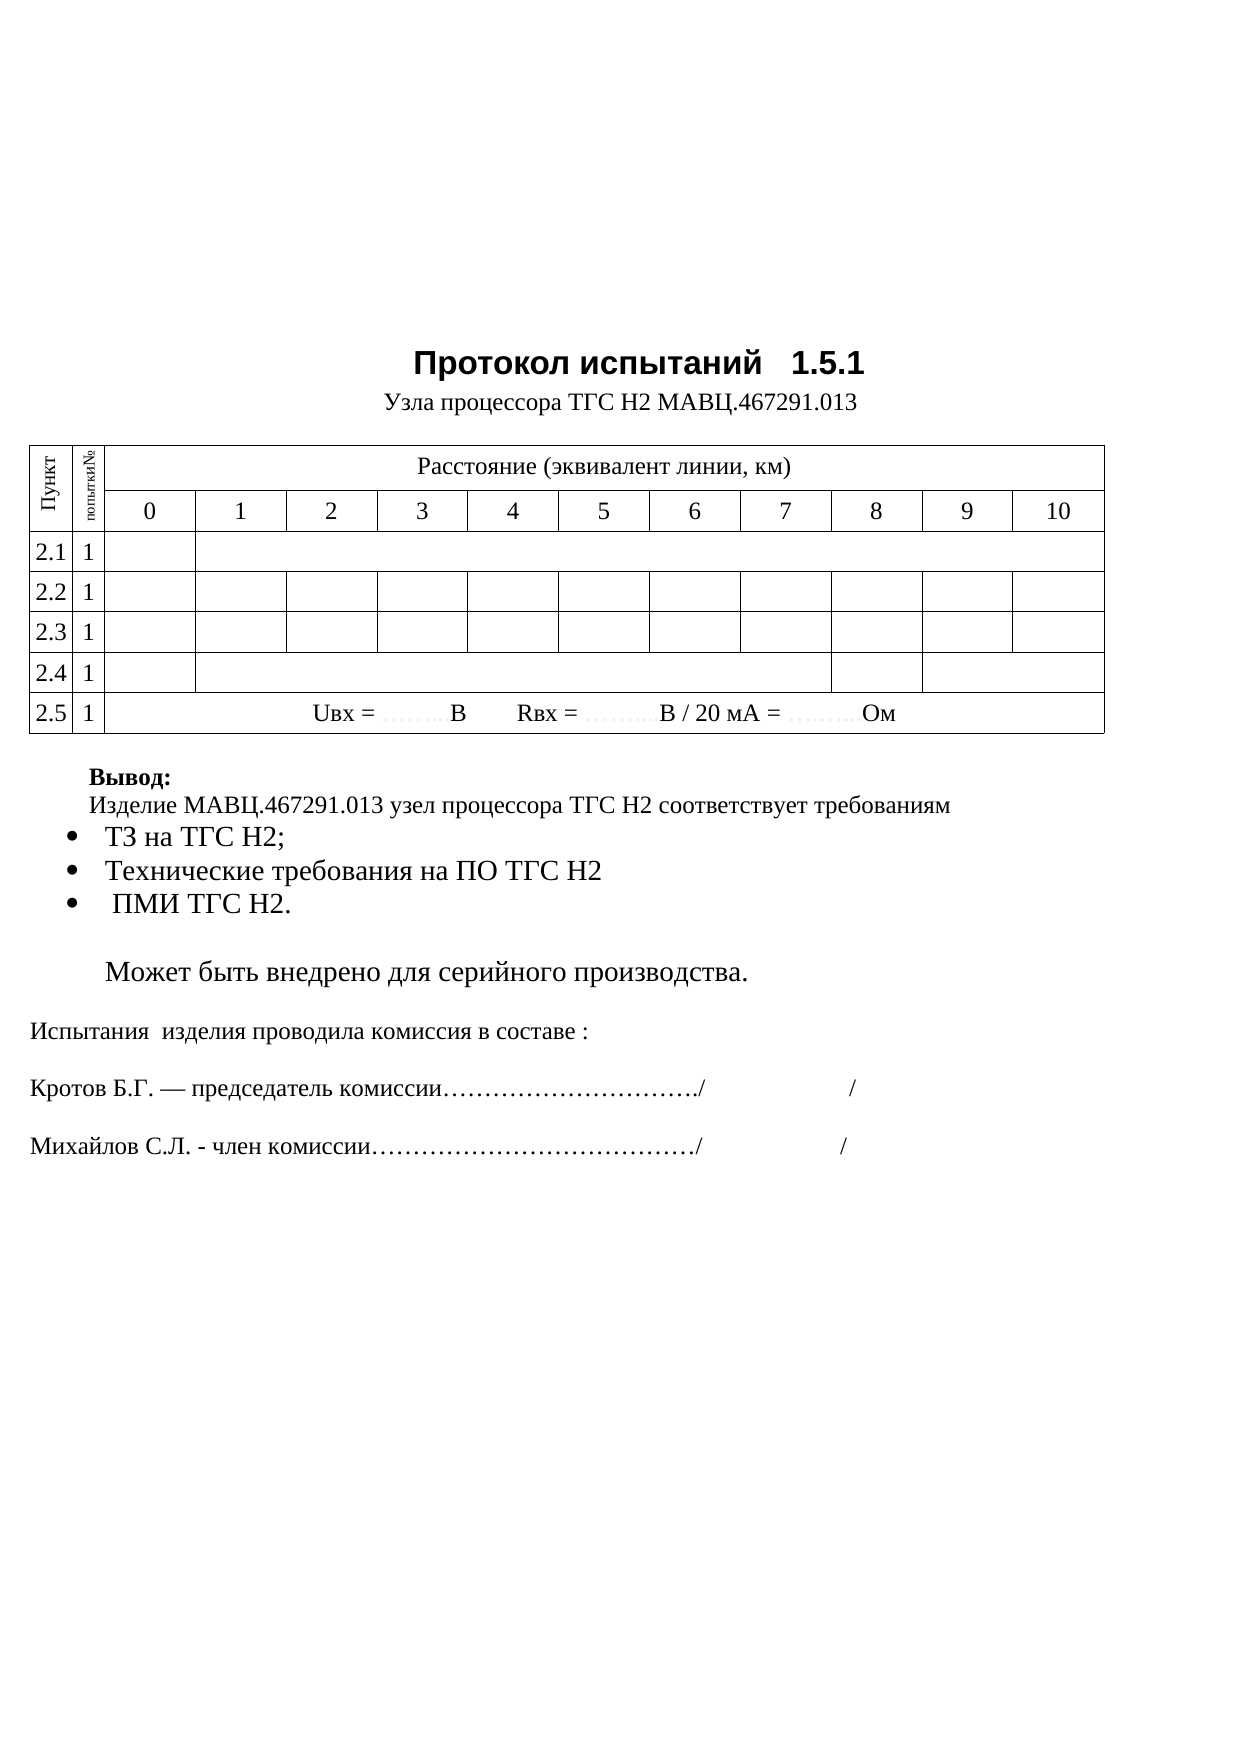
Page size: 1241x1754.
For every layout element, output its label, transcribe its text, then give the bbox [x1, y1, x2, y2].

table_cell [1013, 612, 1104, 652]
table_cell [923, 572, 1012, 611]
table_cell [650, 572, 740, 611]
table_cell Uвх = ……...В Rвх = ……....В / 20 мA = ….…...Ом [105, 693, 1104, 733]
table_cell [196, 653, 831, 692]
table_cell 9 [923, 491, 1012, 531]
table_cell [196, 572, 286, 611]
list Технические требования на ПО ТГС Н2 [67, 853, 1211, 886]
text Кротов Б.Г. — председатель комиссии…………………………./ / [29, 1073, 1211, 1102]
table_cell 2.3 [30, 612, 72, 652]
table_cell 1 [73, 612, 104, 652]
table_cell [832, 653, 922, 692]
table_cell 1 [73, 532, 104, 571]
list ПМИ ТГС Н2. [67, 886, 1211, 920]
table_cell [832, 612, 922, 652]
table_cell 1 [73, 572, 104, 611]
table_cell [832, 572, 922, 611]
table_header Расстояние (эквивалент линии, км) [105, 446, 1104, 490]
table_cell 2.1 [30, 532, 72, 571]
list ТЗ на ТГС Н2; [67, 819, 1211, 853]
table_cell 1 [73, 693, 104, 733]
table_cell 7 [741, 491, 831, 531]
table_cell [287, 612, 377, 652]
table_cell [287, 572, 377, 611]
table_cell 1 [73, 653, 104, 692]
table_cell [105, 532, 195, 571]
table_cell 5 [559, 491, 649, 531]
table_cell 1 [196, 491, 286, 531]
text Узла процессора ТГС Н2 МАВЦ.467291.013 [29, 387, 1211, 416]
table_header № попытки [73, 446, 104, 531]
text Изделие МАВЦ.467291.013 узел процессора ТГС Н2 соответствует требованиям [88, 790, 1211, 819]
table_cell [559, 612, 649, 652]
table_cell [559, 572, 649, 611]
table_cell 0 [105, 491, 195, 531]
table_cell [105, 653, 195, 692]
table_cell [196, 612, 286, 652]
table_cell 2.5 [30, 693, 72, 733]
table_cell 4 [468, 491, 558, 531]
table_cell 3 [378, 491, 467, 531]
text Может быть внедрено для серийного производства. [104, 954, 1211, 987]
table_cell [923, 653, 1104, 692]
text Испытания изделия проводила комиссия в составе : [29, 1016, 1211, 1045]
table_cell [196, 532, 1104, 571]
table_cell [923, 612, 1012, 652]
table_cell 6 [650, 491, 740, 531]
table_cell [378, 572, 467, 611]
table_cell [468, 612, 558, 652]
table_header Пункт [30, 446, 72, 531]
table_cell [741, 572, 831, 611]
table_cell [468, 572, 558, 611]
subtitle Протокол испытаний 1.5.1 [29, 343, 1211, 381]
table_cell [1013, 572, 1104, 611]
table_cell [105, 612, 195, 652]
table_cell 8 [832, 491, 922, 531]
table_cell [378, 612, 467, 652]
table_cell [741, 612, 831, 652]
text Вывод: [88, 762, 1211, 790]
table_cell 2.2 [30, 572, 72, 611]
table_cell [650, 612, 740, 652]
table_cell 2.4 [30, 653, 72, 692]
text Михайлов С.Л. - член комиссии…………………………………/ / [29, 1131, 1211, 1160]
table_cell [105, 572, 195, 611]
table_cell 10 [1013, 491, 1104, 531]
table_cell 2 [287, 491, 377, 531]
